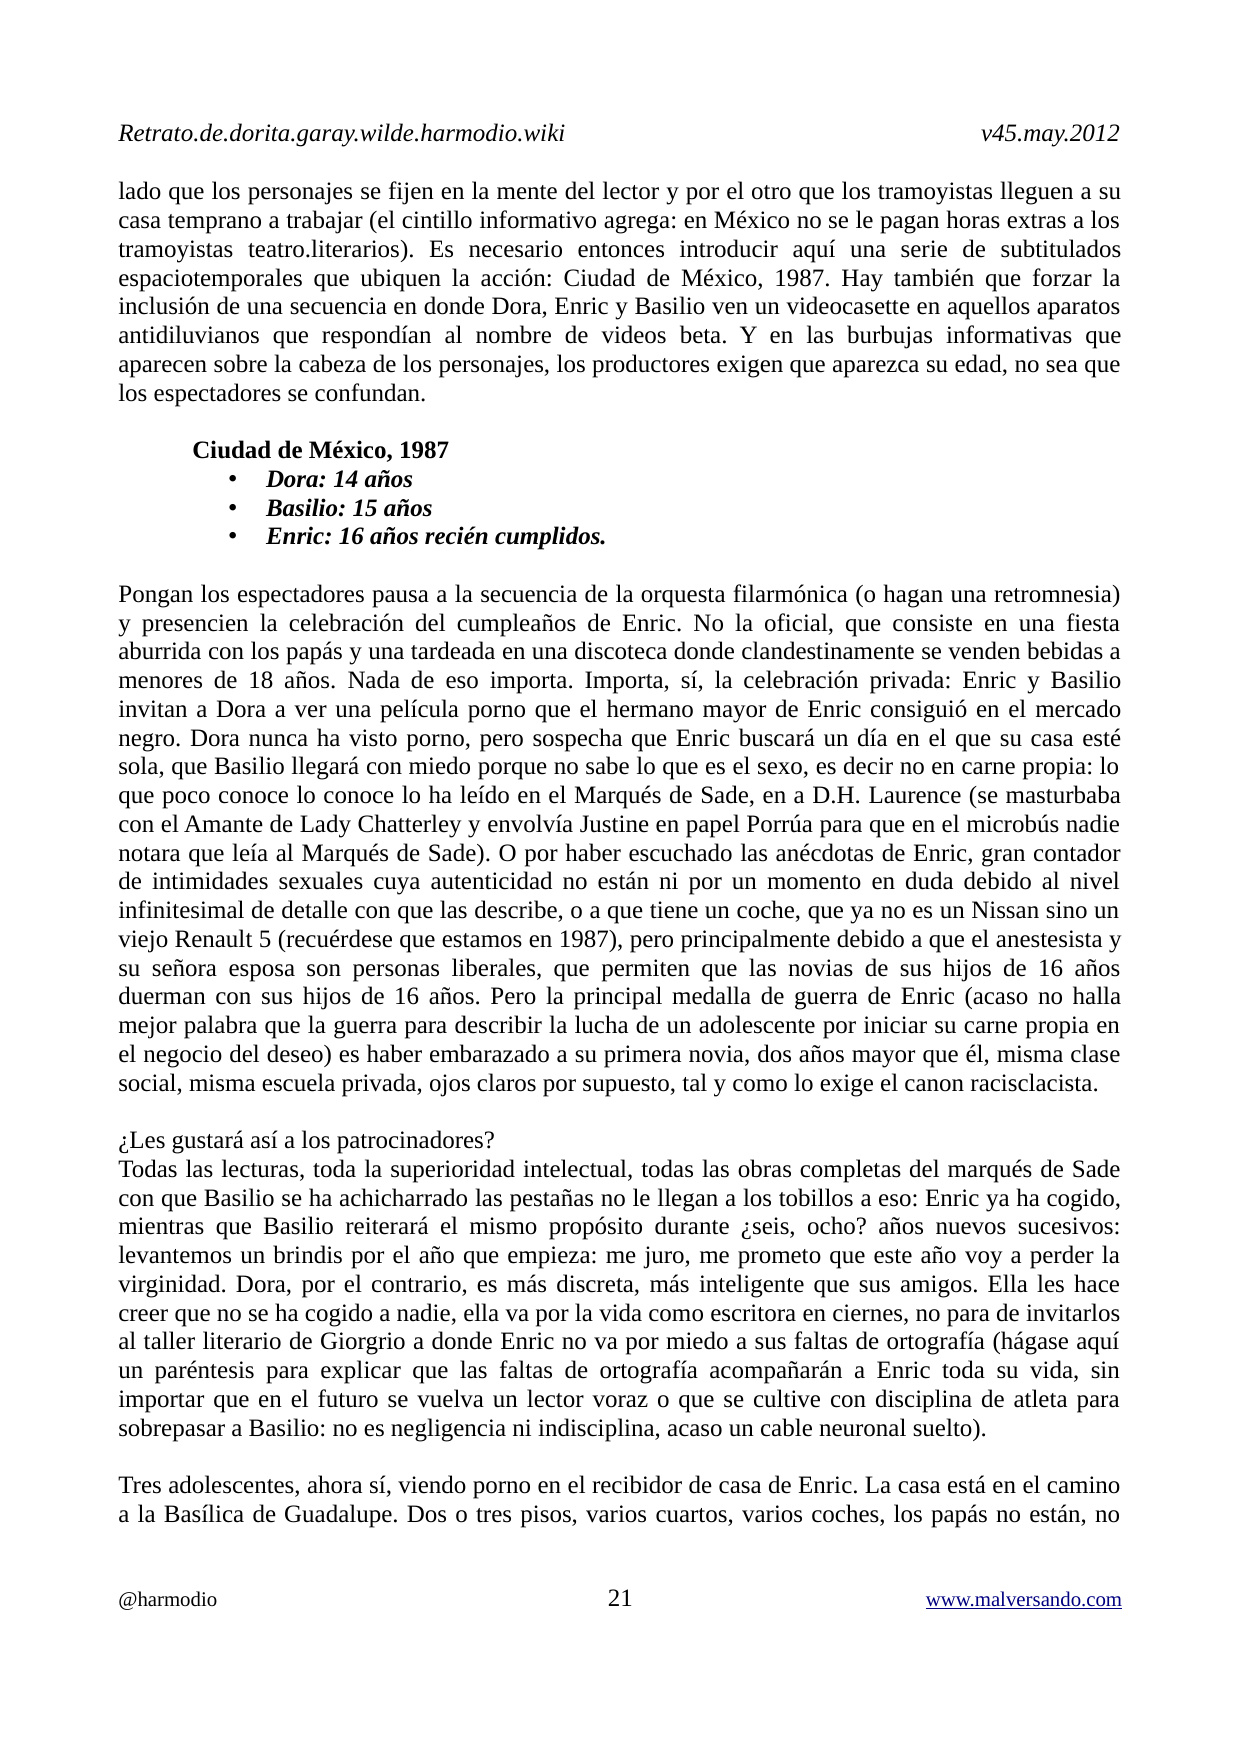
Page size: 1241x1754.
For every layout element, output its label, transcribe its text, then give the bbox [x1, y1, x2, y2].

list Enric: 16 años recién cumplidos. [228, 521, 1122, 550]
text Tres adolescentes, ahora sí, viendo porno en el recibidor de casa de Enric. La casa está en el camino a la Basílica de Guadalupe. Dos o tres pisos, varios cuartos, varios coches, los papás no están, no [118, 1470, 1122, 1528]
text ¿Les gustará así a los patrocinadores? [118, 1125, 1122, 1154]
text Todas las lecturas, toda la superioridad intelectual, todas las obras completas del marqués de Sade con que Basilio se ha achicharrado las pestañas no le llegan a los tobillos a eso: Enric ya ha cogido, mientras que Basilio reiterará el mismo propósito durante ¿seis, ocho? años nuevos sucesivos: levantemos un brindis por el año que empieza: me juro, me prometo que este año voy a perder la virginidad. Dora, por el contrario, es más discreta, más inteligente que sus amigos. Ella les hace creer que no se ha cogido a nadie, ella va por la vida como escritora en ciernes, no para de invitarlos al taller literario de Giorgrio a donde Enric no va por miedo a sus faltas de ortografía (hágase aquí un paréntesis para explicar que las faltas de ortografía acompañarán a Enric toda su vida, sin importar que en el futuro se vuelva un lector voraz o que se cultive con disciplina de atleta para sobrepasar a Basilio: no es negligencia ni indisciplina, acaso un cable neuronal suelto). [118, 1154, 1122, 1441]
text lado que los personajes se fijen en la mente del lector y por el otro que los tramoyistas lleguen a su casa temprano a trabajar (el cintillo informativo agrega: en México no se le pagan horas extras a los tramoyistas teatro.literarios). Es necesario entonces introducir aquí una serie de subtitulados espaciotemporales que ubiquen la acción: Ciudad de México, 1987. Hay también que forzar la inclusión de una secuencia en donde Dora, Enric y Basilio ven un videocasette en aquellos aparatos antidiluvianos que respondían al nombre de videos beta. Y en las burbujas informativas que aparecen sobre la cabeza de los personajes, los productores exigen que aparezca su edad, no sea que los espectadores se confundan. [118, 176, 1122, 406]
text Pongan los espectadores pausa a la secuencia de la orquesta filarmónica (o hagan una retromnesia) y presencien la celebración del cumpleaños de Enric. No la oficial, que consiste en una fiesta aburrida con los papás y una tardeada en una discoteca donde clandestinamente se venden bebidas a menores de 18 años. Nada de eso importa. Importa, sí, la celebración privada: Enric y Basilio invitan a Dora a ver una película porno que el hermano mayor de Enric consiguió en el mercado negro. Dora nunca ha visto porno, pero sospecha que Enric buscará un día en el que su casa esté sola, que Basilio llegará con miedo porque no sabe lo que es el sexo, es decir no en carne propia: lo que poco conoce lo conoce lo ha leído en el Marqués de Sade, en a D.H. Laurence (se masturbaba con el Amante de Lady Chatterley y envolvía Justine en papel Porrúa para que en el microbús nadie notara que leía al Marqués de Sade). O por haber escuchado las anécdotas de Enric, gran contador de intimidades sexuales cuya autenticidad no están ni por un momento en duda debido al nivel infinitesimal de detalle con que las describe, o a que tiene un coche, que ya no es un Nissan sino un viejo Renault 5 (recuérdese que estamos en 1987), pero principalmente debido a que el anestesista y su señora esposa son personas liberales, que permiten que las novias de sus hijos de 16 años duerman con sus hijos de 16 años. Pero la principal medalla de guerra de Enric (acaso no halla mejor palabra que la guerra para describir la lucha de un adolescente por iniciar su carne propia en el negocio del deseo) es haber embarazado a su primera novia, dos años mayor que él, misma clase social, misma escuela privada, ojos claros por supuesto, tal y como lo exige el canon racisclacista. [118, 579, 1122, 1096]
list Dora: 14 años [228, 464, 1122, 493]
list Basilio: 15 años [228, 493, 1122, 521]
text Ciudad de México, 1987 [192, 435, 1122, 464]
